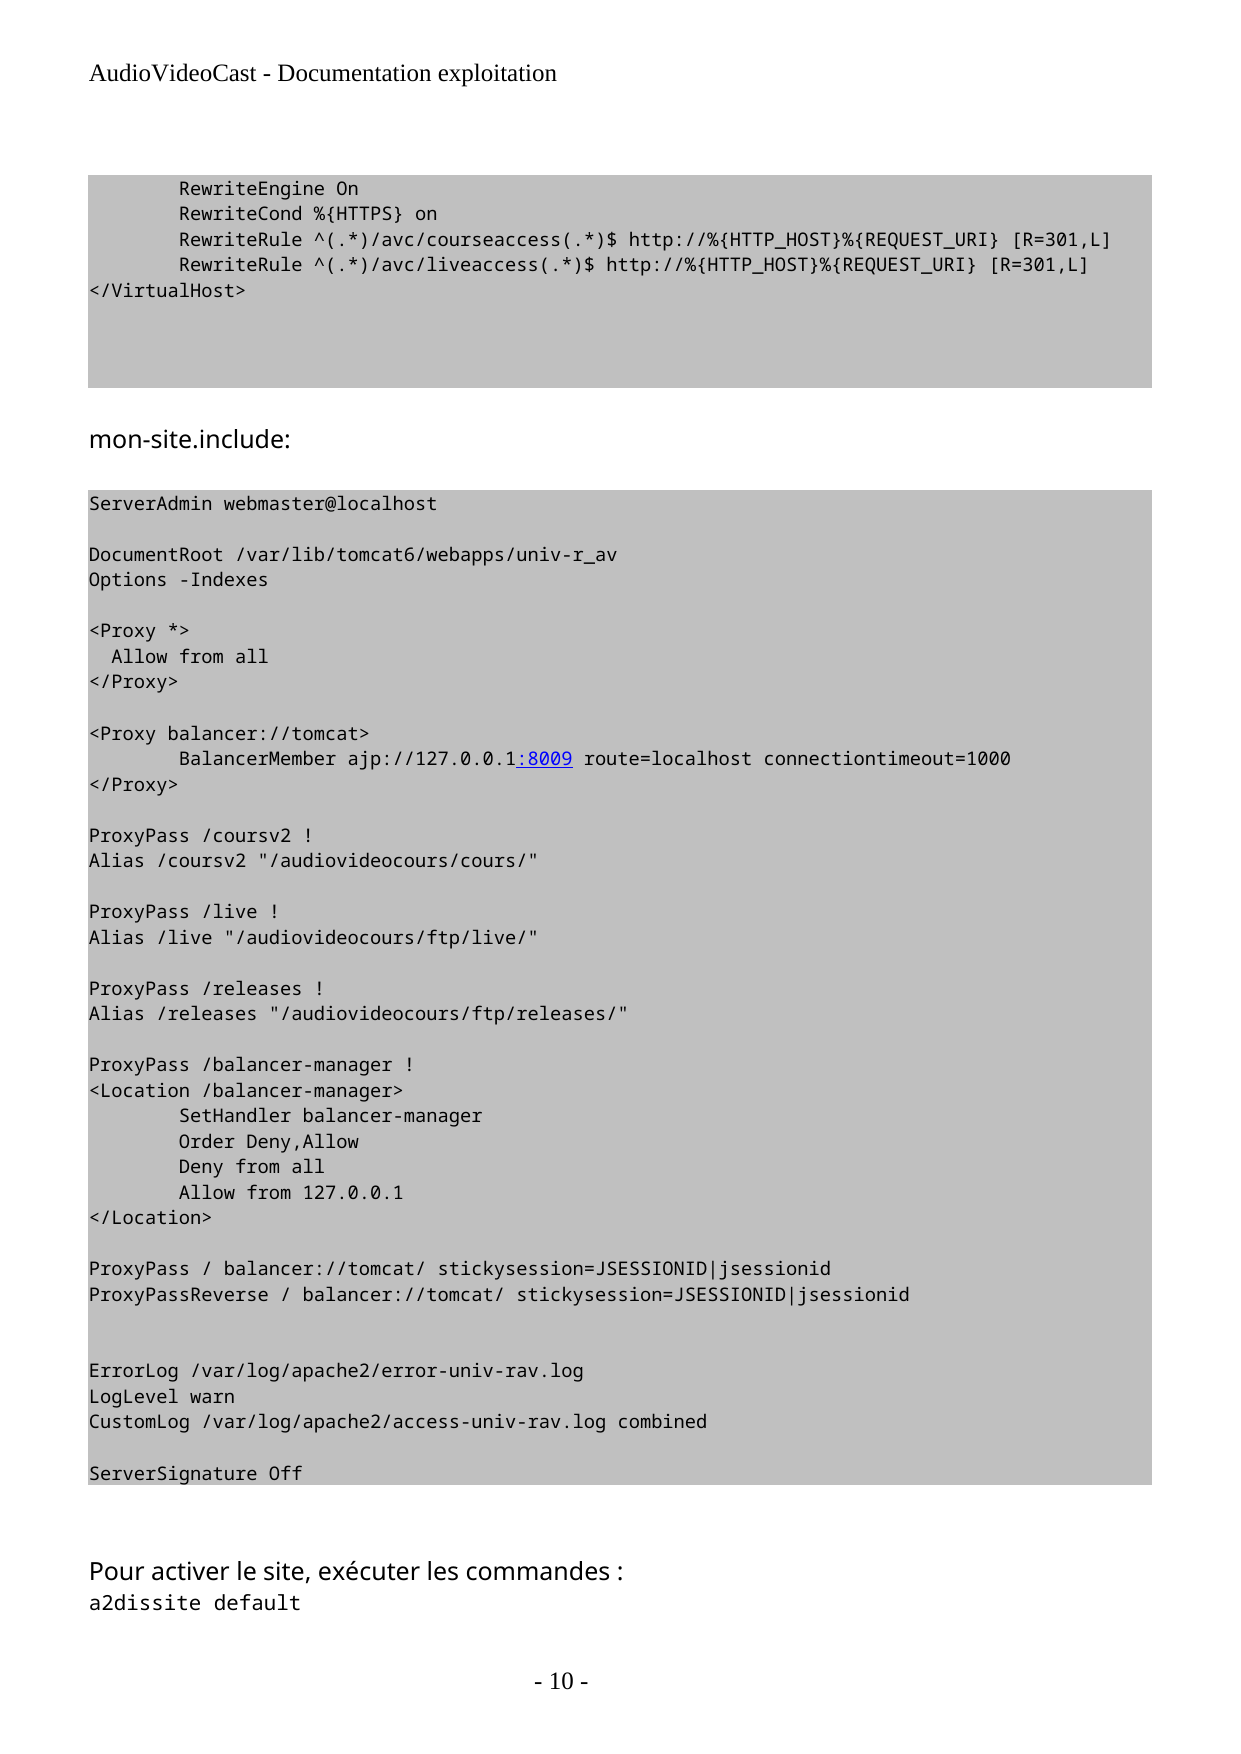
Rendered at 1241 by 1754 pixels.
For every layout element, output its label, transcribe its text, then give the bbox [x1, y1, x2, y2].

text mon-site.include: [88, 422, 1152, 456]
text RewriteCond %{HTTPS} on [88, 201, 1152, 226]
text a2dissite default [88, 1588, 1152, 1616]
text ServerAdmin webmaster@localhost DocumentRoot /var/lib/tomcat6/webapps/univ-r_av Options -Indexes <Proxy *> Allow from all </Proxy> <Proxy balancer://tomcat> BalancerMember ajp://127.0.0.1:8009 route=localhost connectiontimeout=1000 </Proxy> ProxyPass /coursv2 ! Alias /coursv2 "/audiovideocours/cours/" ProxyPass /live ! Alias /live "/audiovideocours/ftp/live/" ProxyPass /releases ! Alias /releases "/audiovideocours/ftp/releases/" ProxyPass /balancer-manager ! <Location /balancer-manager> SetHandler balancer-manager Order Deny,Allow Deny from all Allow from 127.0.0.1 </Location> ProxyPass / balancer://tomcat/ stickysession=JSESSIONID|jsessionid ProxyPassReverse / balancer://tomcat/ stickysession=JSESSIONID|jsessionid ErrorLog /var/log/apache2/error-univ-rav.log LogLevel warn CustomLog /var/log/apache2/access-univ-rav.log combined ServerSignature Off [88, 490, 1152, 1485]
text RewriteEngine On [88, 175, 1152, 201]
text RewriteRule ^(.*)/avc/courseaccess(.*)$ http://%{HTTP_HOST}%{REQUEST_URI} [R=301,L] [88, 226, 1152, 252]
text </VirtualHost> [88, 277, 1152, 303]
text RewriteRule ^(.*)/avc/liveaccess(.*)$ http://%{HTTP_HOST}%{REQUEST_URI} [R=301,L] [88, 252, 1152, 277]
text Pour activer le site, exécuter les commandes : [88, 1553, 1152, 1588]
